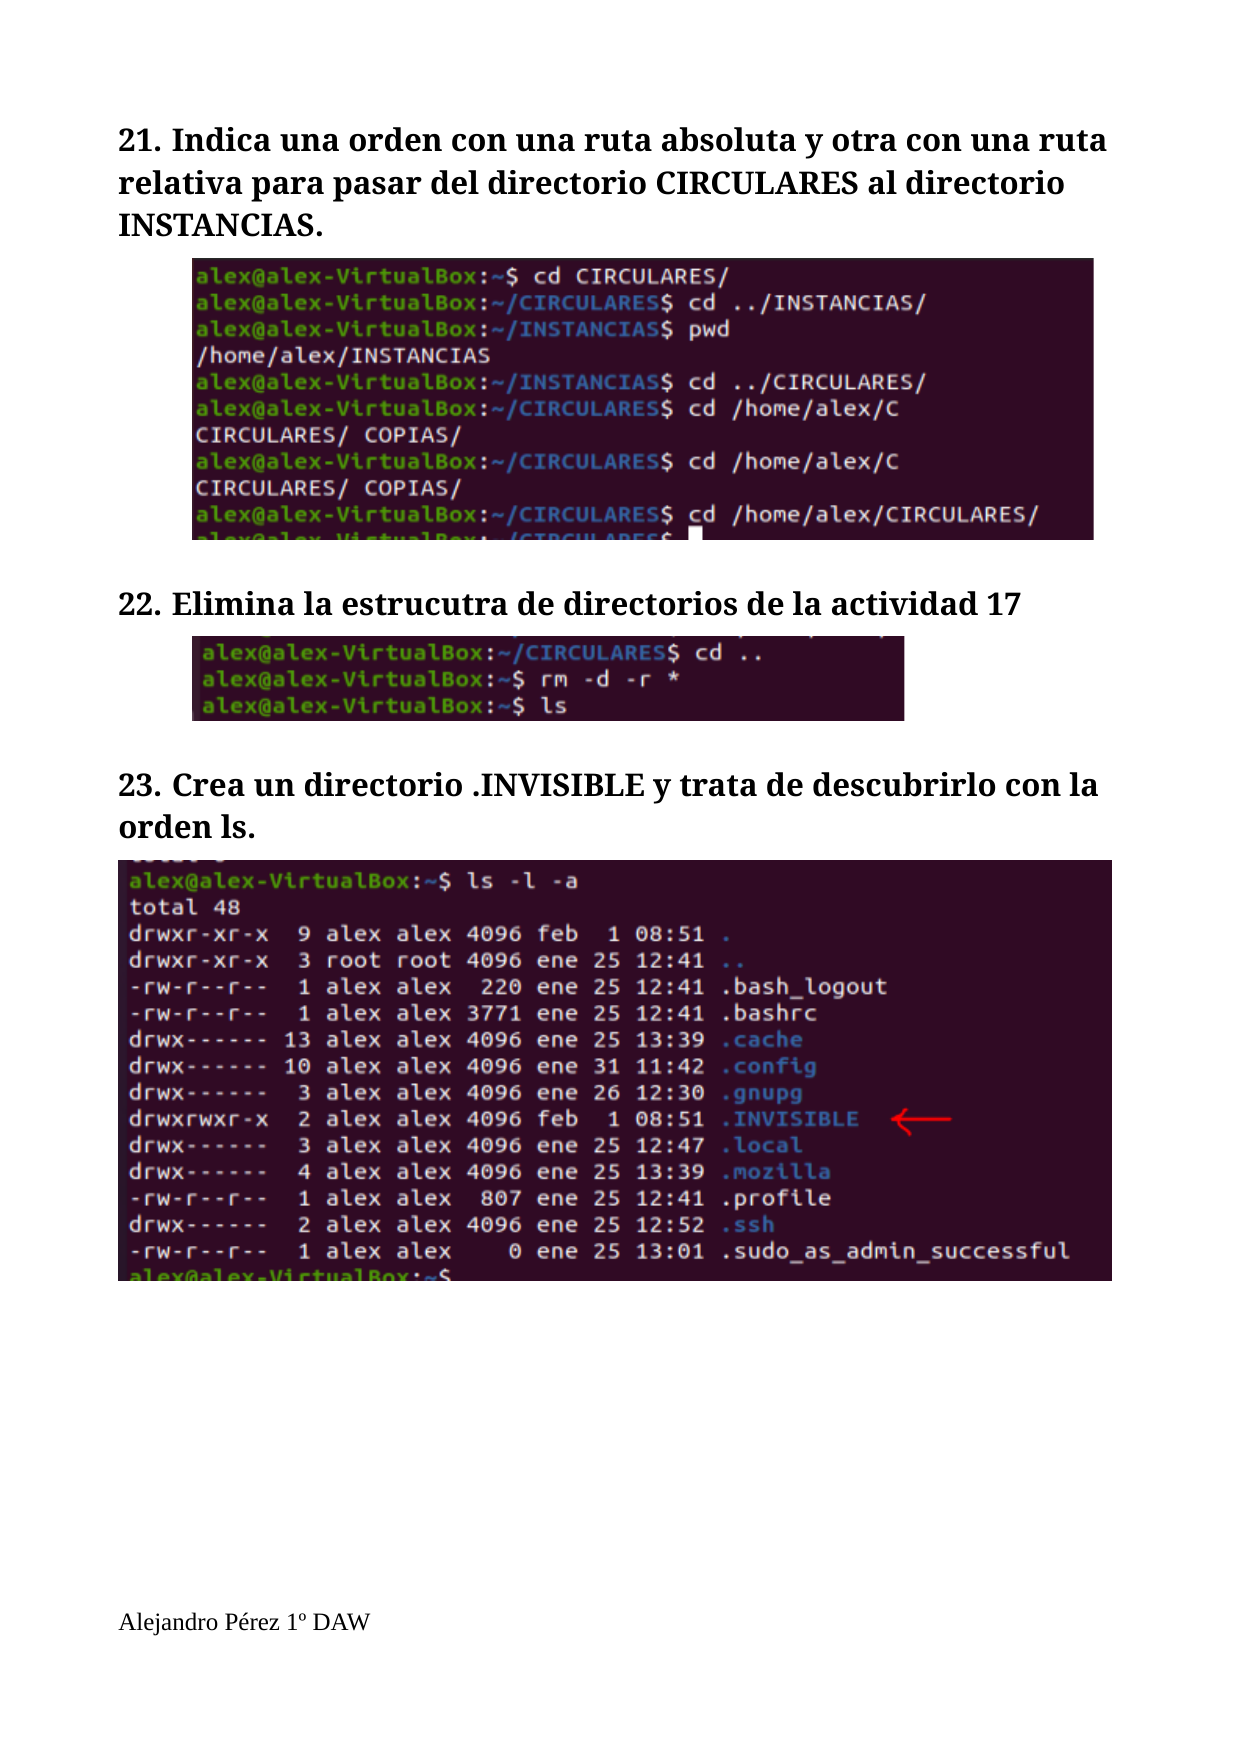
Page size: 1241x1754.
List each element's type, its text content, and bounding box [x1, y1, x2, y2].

subtitle 21. Indica una orden con una ruta absoluta y otra con una ruta relativa para pasar del directorio CIRCULARES al directorio INSTANCIAS. [118, 118, 1122, 246]
subtitle 22. Elimina la estrucutra de directorios de la actividad 17 [118, 581, 1122, 624]
picture [118, 860, 1112, 1281]
picture [192, 258, 1094, 540]
subtitle 23. Crea un directorio .INVISIBLE y trata de descubrirlo con la orden ls. [118, 763, 1122, 848]
picture [192, 636, 905, 721]
